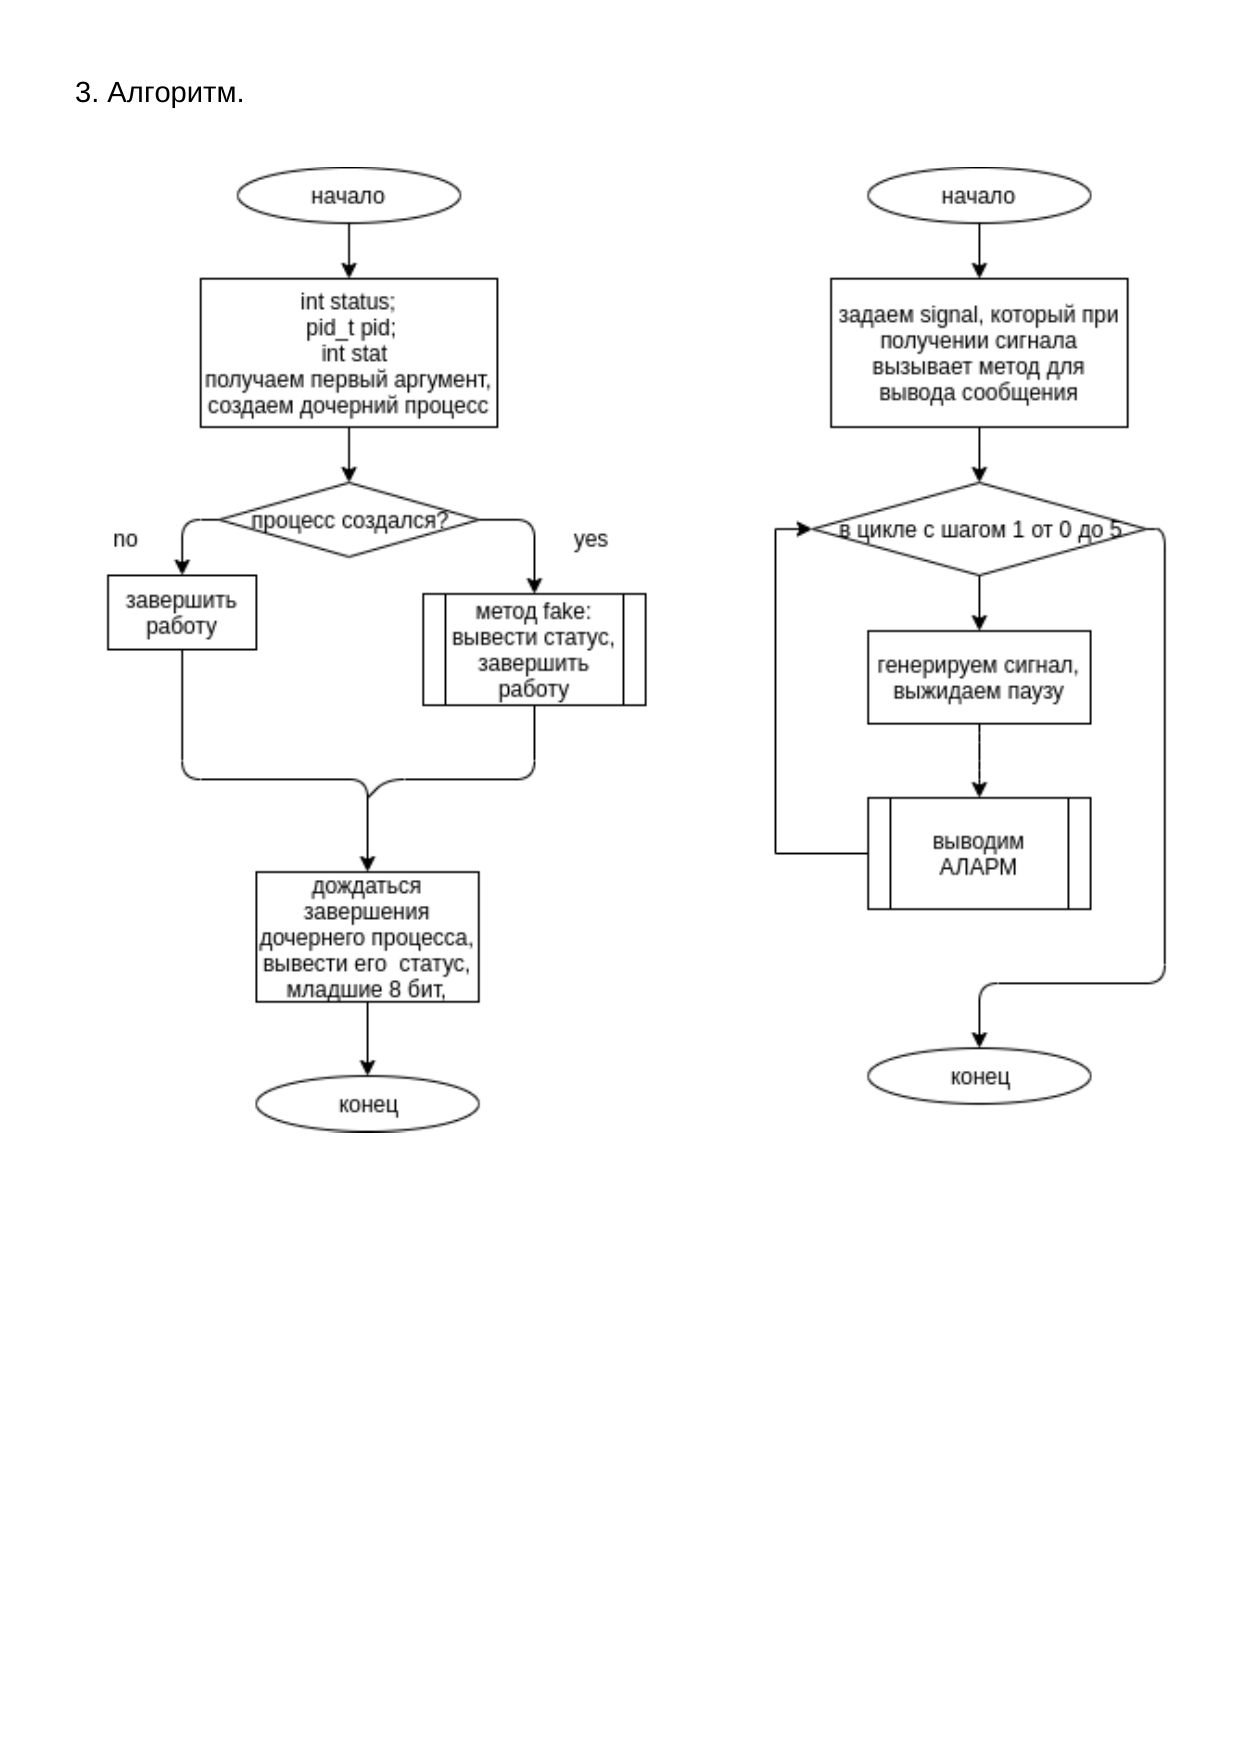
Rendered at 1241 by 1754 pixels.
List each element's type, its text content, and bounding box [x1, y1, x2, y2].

text 3. Алгоритм. [75, 75, 1165, 108]
picture [90, 167, 1181, 1133]
